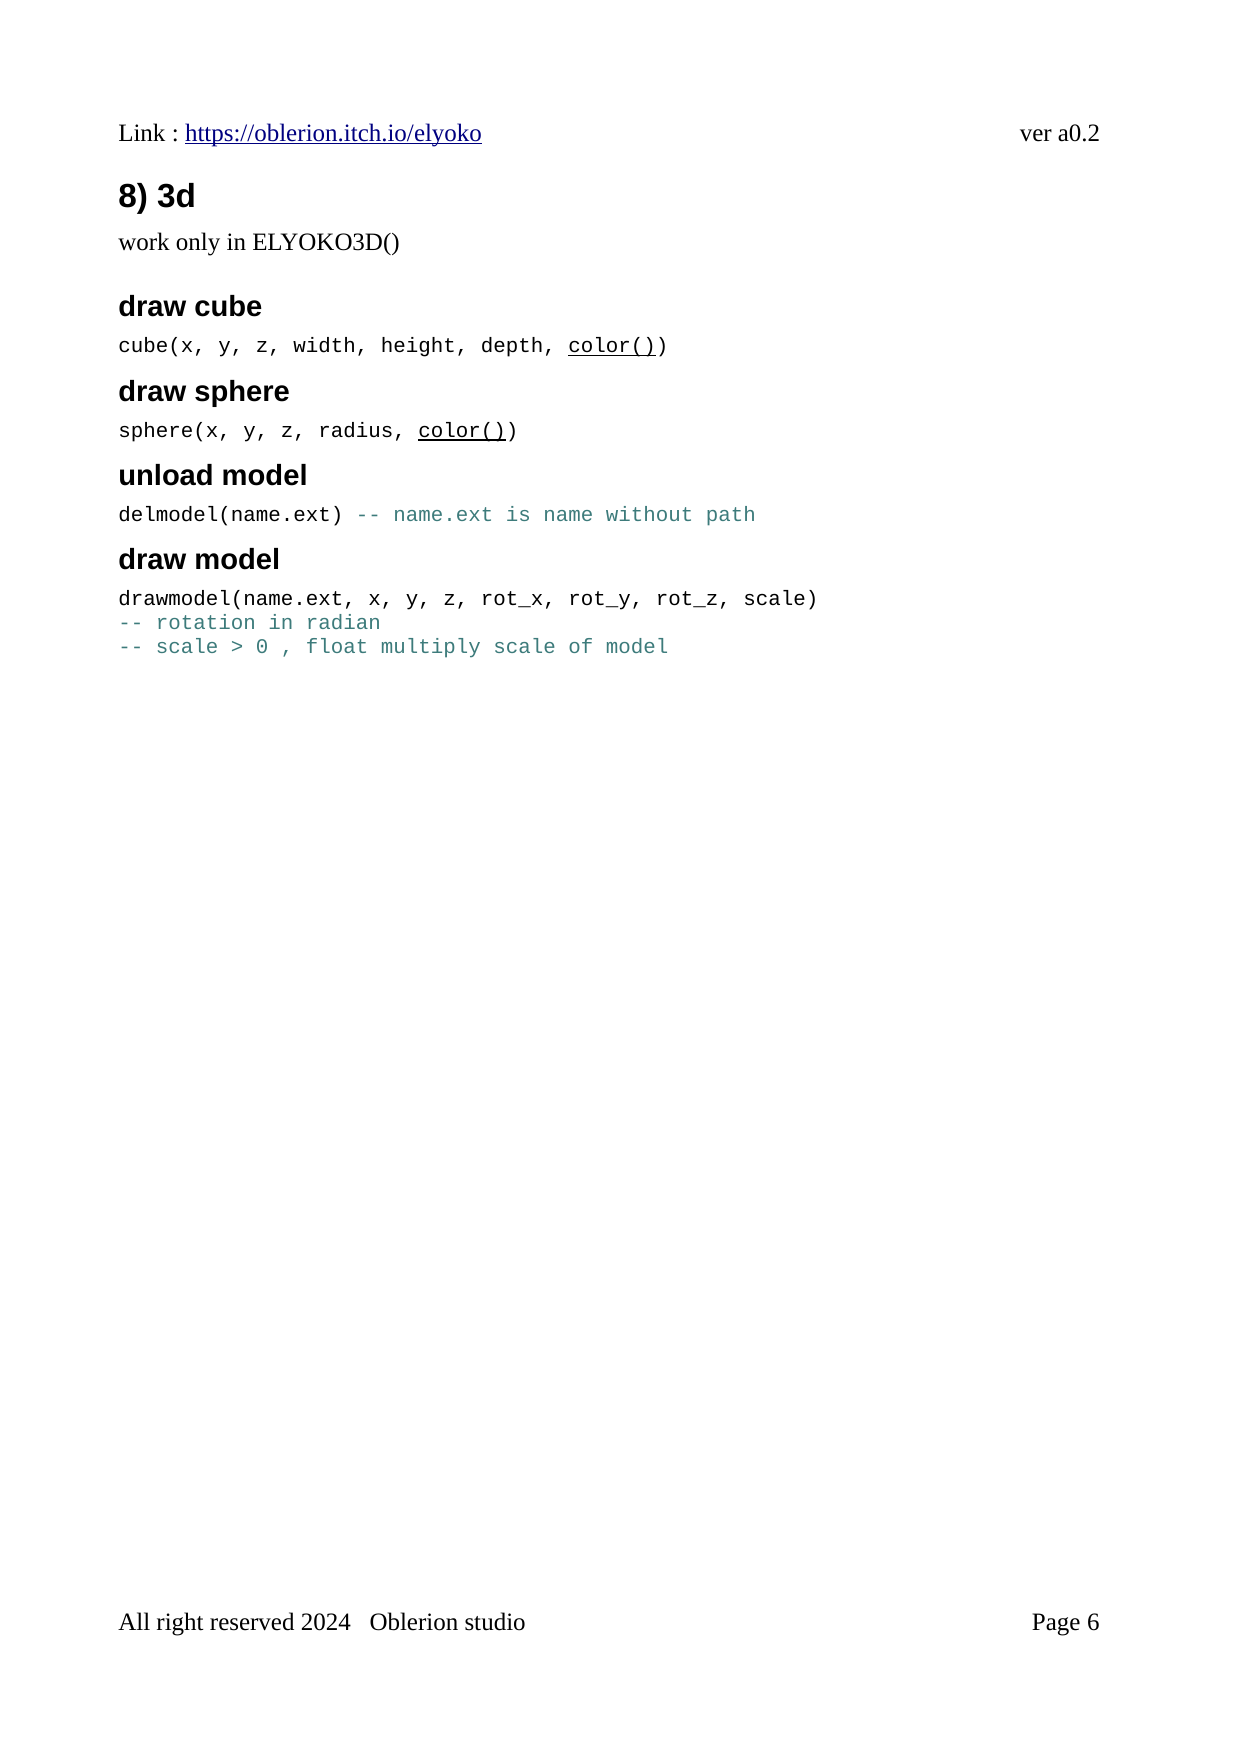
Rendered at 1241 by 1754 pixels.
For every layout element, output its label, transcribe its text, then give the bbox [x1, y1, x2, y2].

subtitle unload model [118, 458, 1122, 492]
subtitle draw sphere [118, 374, 1122, 407]
text sphere(x, y, z, radius, color()) [118, 420, 1122, 443]
subtitle draw model [118, 542, 1122, 576]
subtitle draw cube [118, 289, 1122, 323]
text delmodel(name.ext) -- name.ext is name without path [118, 504, 1122, 528]
text -- scale > 0 , float multiply scale of model [118, 636, 1122, 659]
text -- rotation in radian [118, 612, 1122, 636]
text work only in ELYOKO3D() [118, 227, 1122, 256]
subtitle 8) 3d [118, 176, 1122, 215]
text cube(x, y, z, width, height, depth, color()) [118, 336, 1122, 359]
text drawmodel(name.ext, x, y, z, rot_x, rot_y, rot_z, scale) [118, 588, 1122, 612]
